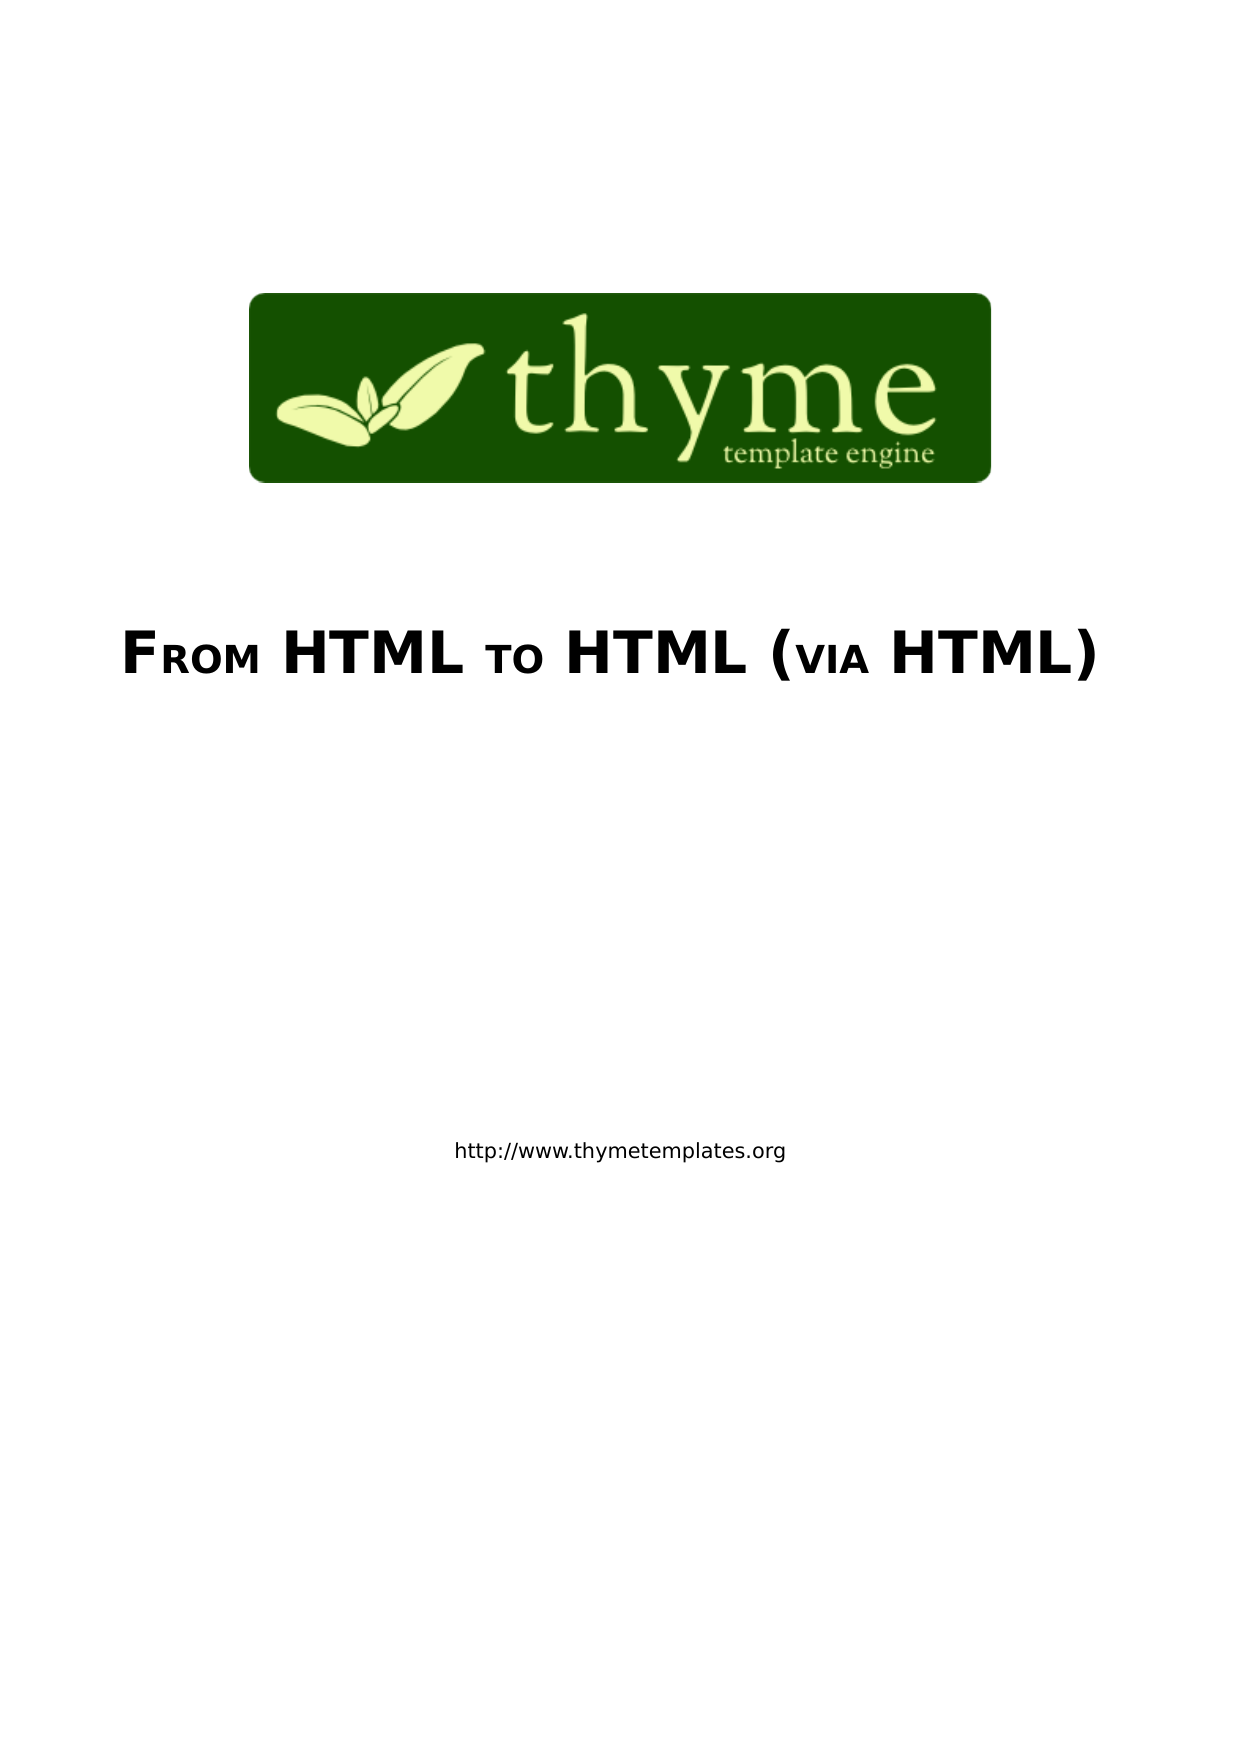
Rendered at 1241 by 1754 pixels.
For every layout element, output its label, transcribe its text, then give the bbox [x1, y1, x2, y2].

title From HTML to HTML (via HTML) [118, 620, 1122, 688]
picture [249, 293, 992, 483]
text http://www.thymetemplates.org [118, 1139, 1122, 1164]
